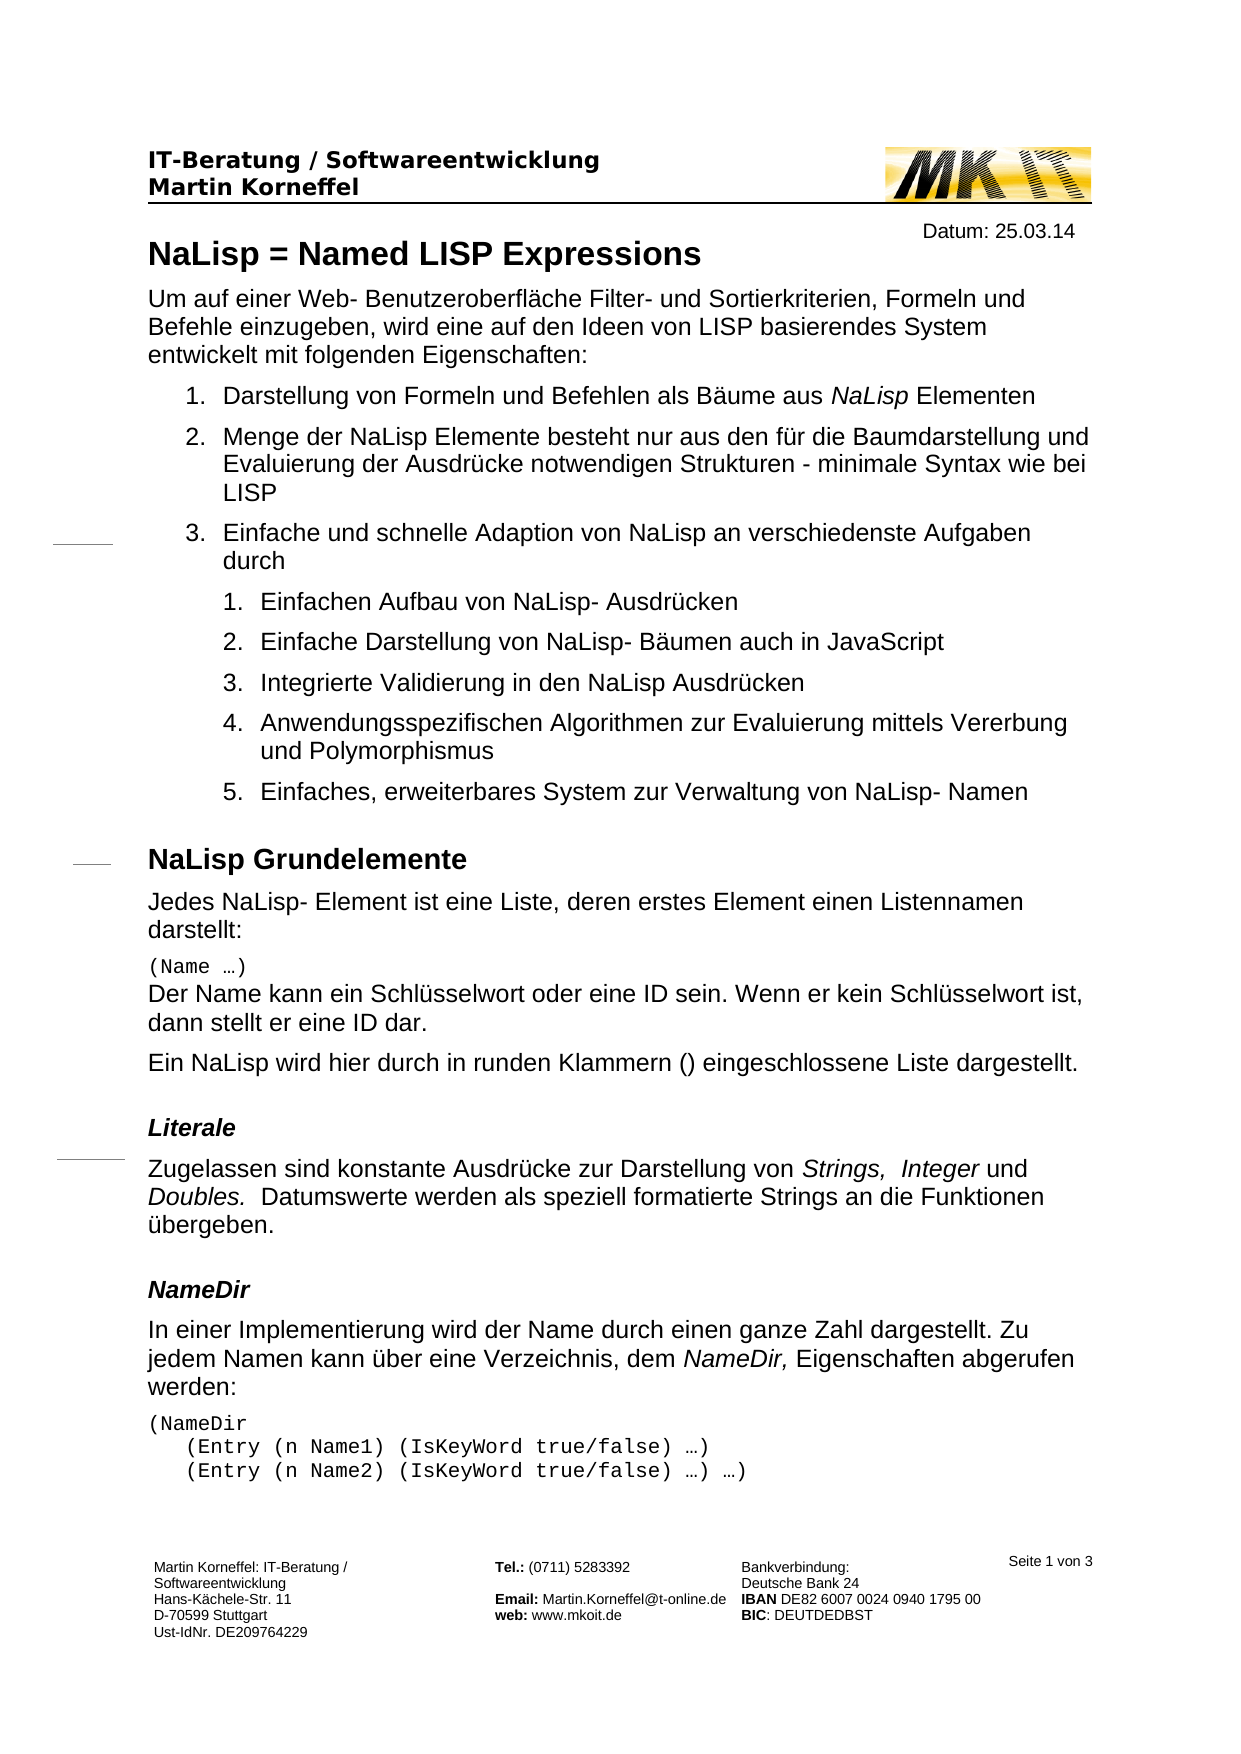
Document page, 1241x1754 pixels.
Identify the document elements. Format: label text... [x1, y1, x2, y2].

text Ein NaLisp wird hier durch in runden Klammern () eingeschlossene Liste dargestellt. [148, 1049, 1092, 1077]
text Der Name kann ein Schlüsselwort oder eine ID sein. Wenn er kein Schlüsselwort ist, dann stellt er eine ID dar. [148, 980, 1092, 1036]
list Menge der NaLisp Elemente besteht nur aus den für die Baumdarstellung und Evaluierung der Ausdrücke notwendigen Strukturen - minimale Syntax wie bei LISP [185, 422, 1092, 506]
text Jedes NaLisp- Element ist eine Liste, deren erstes Element einen Listennamen darstellt: [148, 888, 1092, 944]
text Zugelassen sind konstante Ausdrücke zur Darstellung von Strings, Integer und Doubles. Datumswerte werden als speziell formatierte Strings an die Funktionen übergeben. [148, 1154, 1092, 1238]
subtitle NaLisp Grundelemente [148, 843, 1092, 876]
list Darstellung von Formeln und Befehlen als Bäume aus NaLisp Elementen [185, 382, 1092, 410]
text Datum: 25.03.14 [901, 220, 1075, 243]
text (Entry (n Name2) (IsKeyWord true/false) …) …) [148, 1460, 1092, 1483]
list Einfache und schnelle Adaption von NaLisp an verschiedenste Aufgaben durch [185, 519, 1092, 575]
picture [885, 147, 1092, 202]
text (Name …) [148, 957, 1092, 980]
subtitle NameDir [148, 1276, 1092, 1304]
text (Entry (n Name1) (IsKeyWord true/false) …) [148, 1436, 1092, 1460]
text Um auf einer Web- Benutzeroberfläche Filter- und Sortierkriterien, Formeln und Befehle einzugeben, wird eine auf den Ideen von LISP basierendes System entwickelt mit folgenden Eigenschaften: [148, 285, 1092, 369]
list Einfache Darstellung von NaLisp- Bäumen auch in JavaScript [223, 628, 1092, 656]
list Einfachen Aufbau von NaLisp- Ausdrücken [223, 587, 1092, 615]
list Einfaches, erweiterbares System zur Verwaltung von NaLisp- Namen [223, 777, 1092, 805]
text (NameDir [148, 1413, 1092, 1436]
list Integrierte Validierung in den NaLisp Ausdrücken [223, 668, 1092, 696]
subtitle NaLisp = Named LISP Expressions [148, 235, 1092, 273]
text In einer Implementierung wird der Name durch einen ganze Zahl dargestellt. Zu jedem Namen kann über eine Verzeichnis, dem NameDir, Eigenschaften abgerufen werden: [148, 1316, 1092, 1400]
subtitle Literale [148, 1114, 1092, 1142]
list Anwendungsspezifischen Algorithmen zur Evaluierung mittels Vererbung und Polymorphismus [223, 709, 1092, 765]
